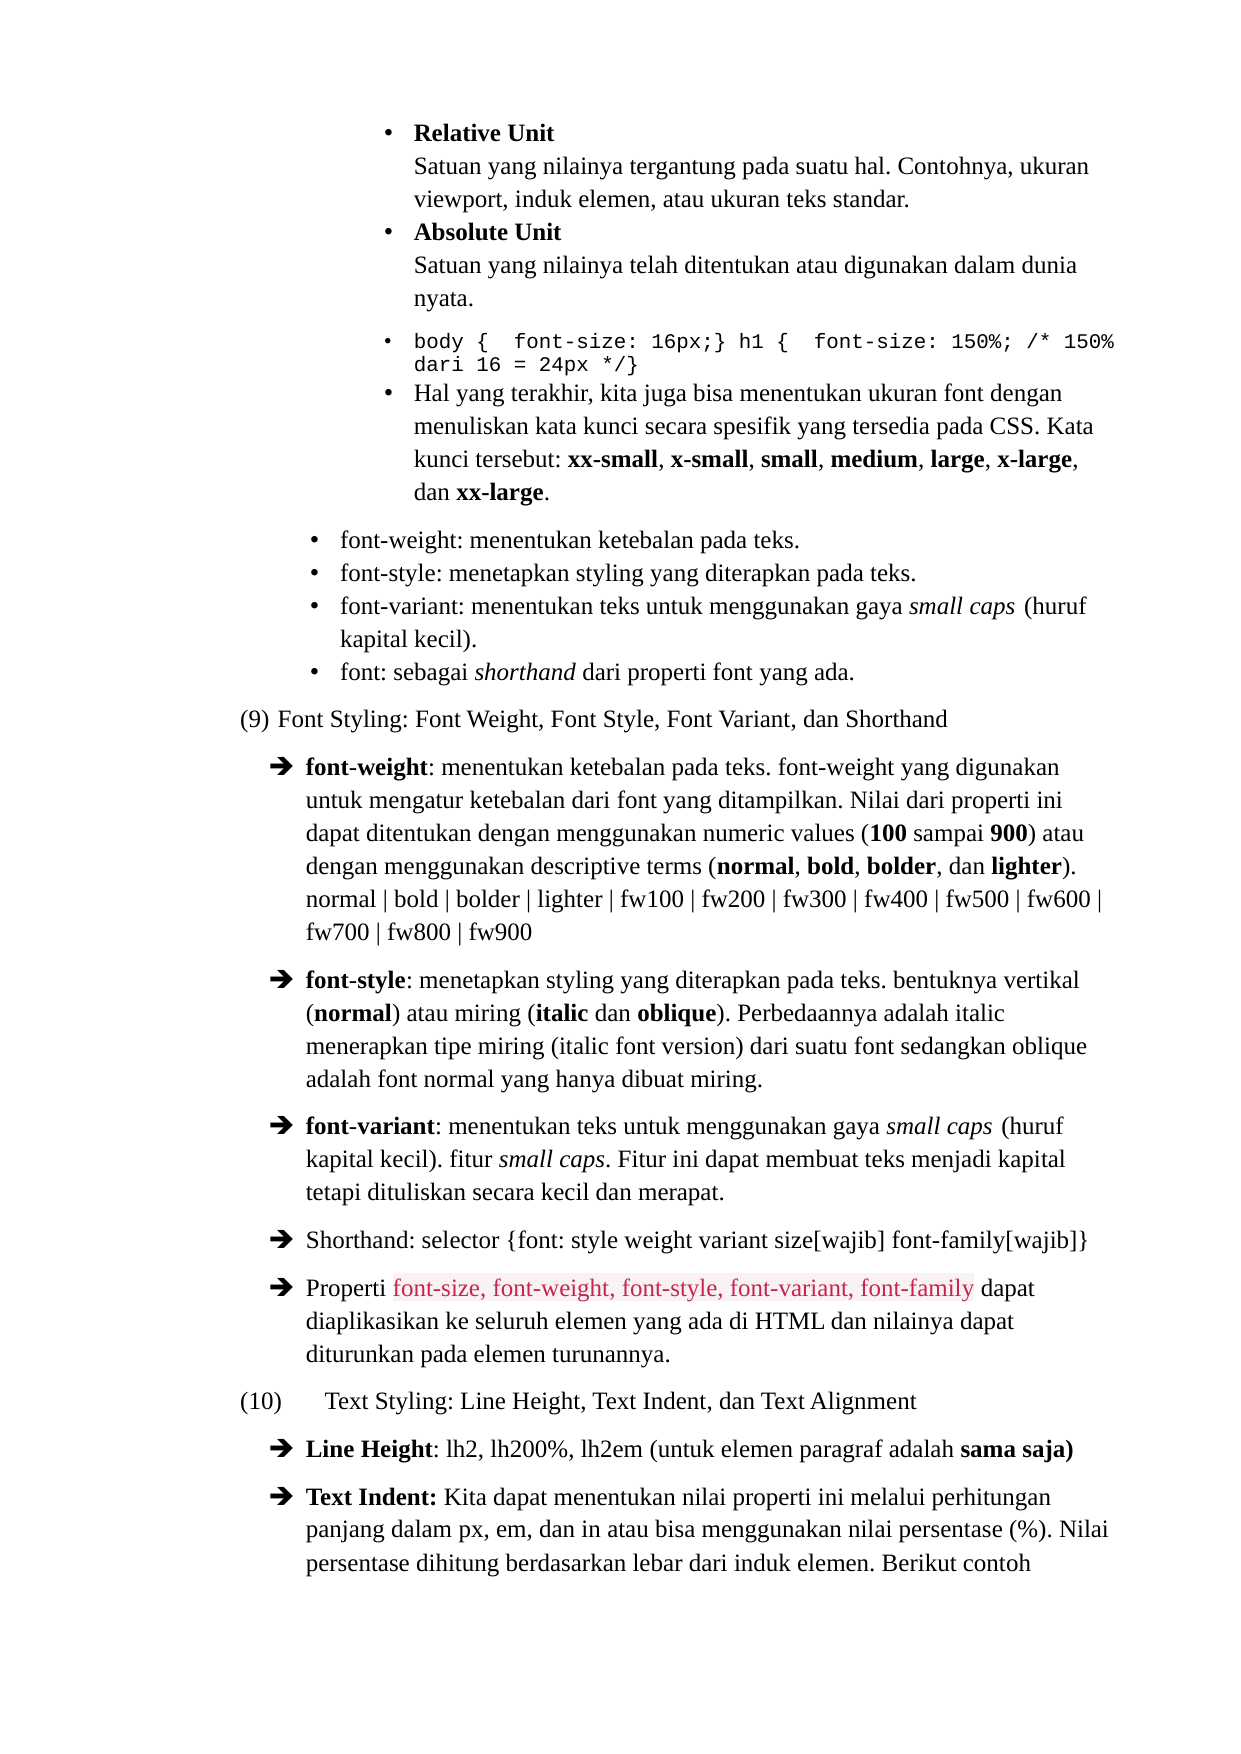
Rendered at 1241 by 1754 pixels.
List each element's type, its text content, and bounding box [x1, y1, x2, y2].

list Shorthand: selector {font: style weight variant size[wajib] font-family[wajib]} [268, 1225, 1122, 1254]
list font-style: menetapkan styling yang diterapkan pada teks. bentuknya vertikal (normal) atau miring (italic dan oblique). Perbedaannya adalah italic menerapkan tipe miring (italic font version) dari suatu font sedangkan oblique adalah font normal yang hanya dibuat miring. [268, 965, 1122, 1093]
list font-style: menetapkan styling yang diterapkan pada teks. [310, 558, 1122, 587]
list font-variant: menentukan teks untuk menggunakan gaya small caps (huruf kapital kecil). [310, 591, 1122, 653]
list Relative Unit Satuan yang nilainya tergantung pada suatu hal. Contohnya, ukuran viewport, induk elemen, atau ukuran teks standar. [384, 118, 1122, 213]
list Line Height: lh2, lh200%, lh2em (untuk elemen paragraf adalah sama saja) [268, 1434, 1122, 1463]
list body { font-size: 16px;} h1 { font-size: 150%; /* 150% dari 16 = 24px */} [384, 331, 1122, 378]
list Text Styling: Line Height, Text Indent, dan Text Alignment [240, 1386, 1122, 1415]
list Hal yang terakhir, kita juga bisa menentukan ukuran font dengan menuliskan kata kunci secara spesifik yang tersedia pada CSS. Kata kunci tersebut: xx-small, x-small, small, medium, large, x-large, dan xx-large. [384, 378, 1122, 506]
list font: sebagai shorthand dari properti font yang ada. [310, 657, 1122, 686]
list font-variant: menentukan teks untuk menggunakan gaya small caps (huruf kapital kecil). fitur small caps. Fitur ini dapat membuat teks menjadi kapital tetapi dituliskan secara kecil dan merapat. [268, 1111, 1122, 1206]
list Absolute Unit Satuan yang nilainya telah ditentukan atau digunakan dalam dunia nyata. [384, 217, 1122, 312]
list Properti font-size, font-weight, font-style, font-variant, font-family dapat diaplikasikan ke seluruh elemen yang ada di HTML dan nilainya dapat diturunkan pada elemen turunannya. [268, 1273, 1122, 1367]
list font-weight: menentukan ketebalan pada teks. font-weight yang digunakan untuk mengatur ketebalan dari font yang ditampilkan. Nilai dari properti ini dapat ditentukan dengan menggunakan numeric values (100 sampai 900) atau dengan menggunakan descriptive terms (normal, bold, bolder, dan lighter). normal | bold | bolder | lighter | fw100 | fw200 | fw300 | fw400 | fw500 | fw600 | fw700 | fw800 | fw900 [268, 752, 1122, 946]
list Font Styling: Font Weight, Font Style, Font Variant, dan Shorthand [240, 704, 1122, 733]
list font-weight: menentukan ketebalan pada teks. [310, 525, 1122, 553]
list Text Indent: Kita dapat menentukan nilai properti ini melalui perhitungan panjang dalam px, em, dan in atau bisa menggunakan nilai persentase (%). Nilai persentase dihitung berdasarkan lebar dari induk elemen. Berikut contoh [268, 1482, 1122, 1576]
